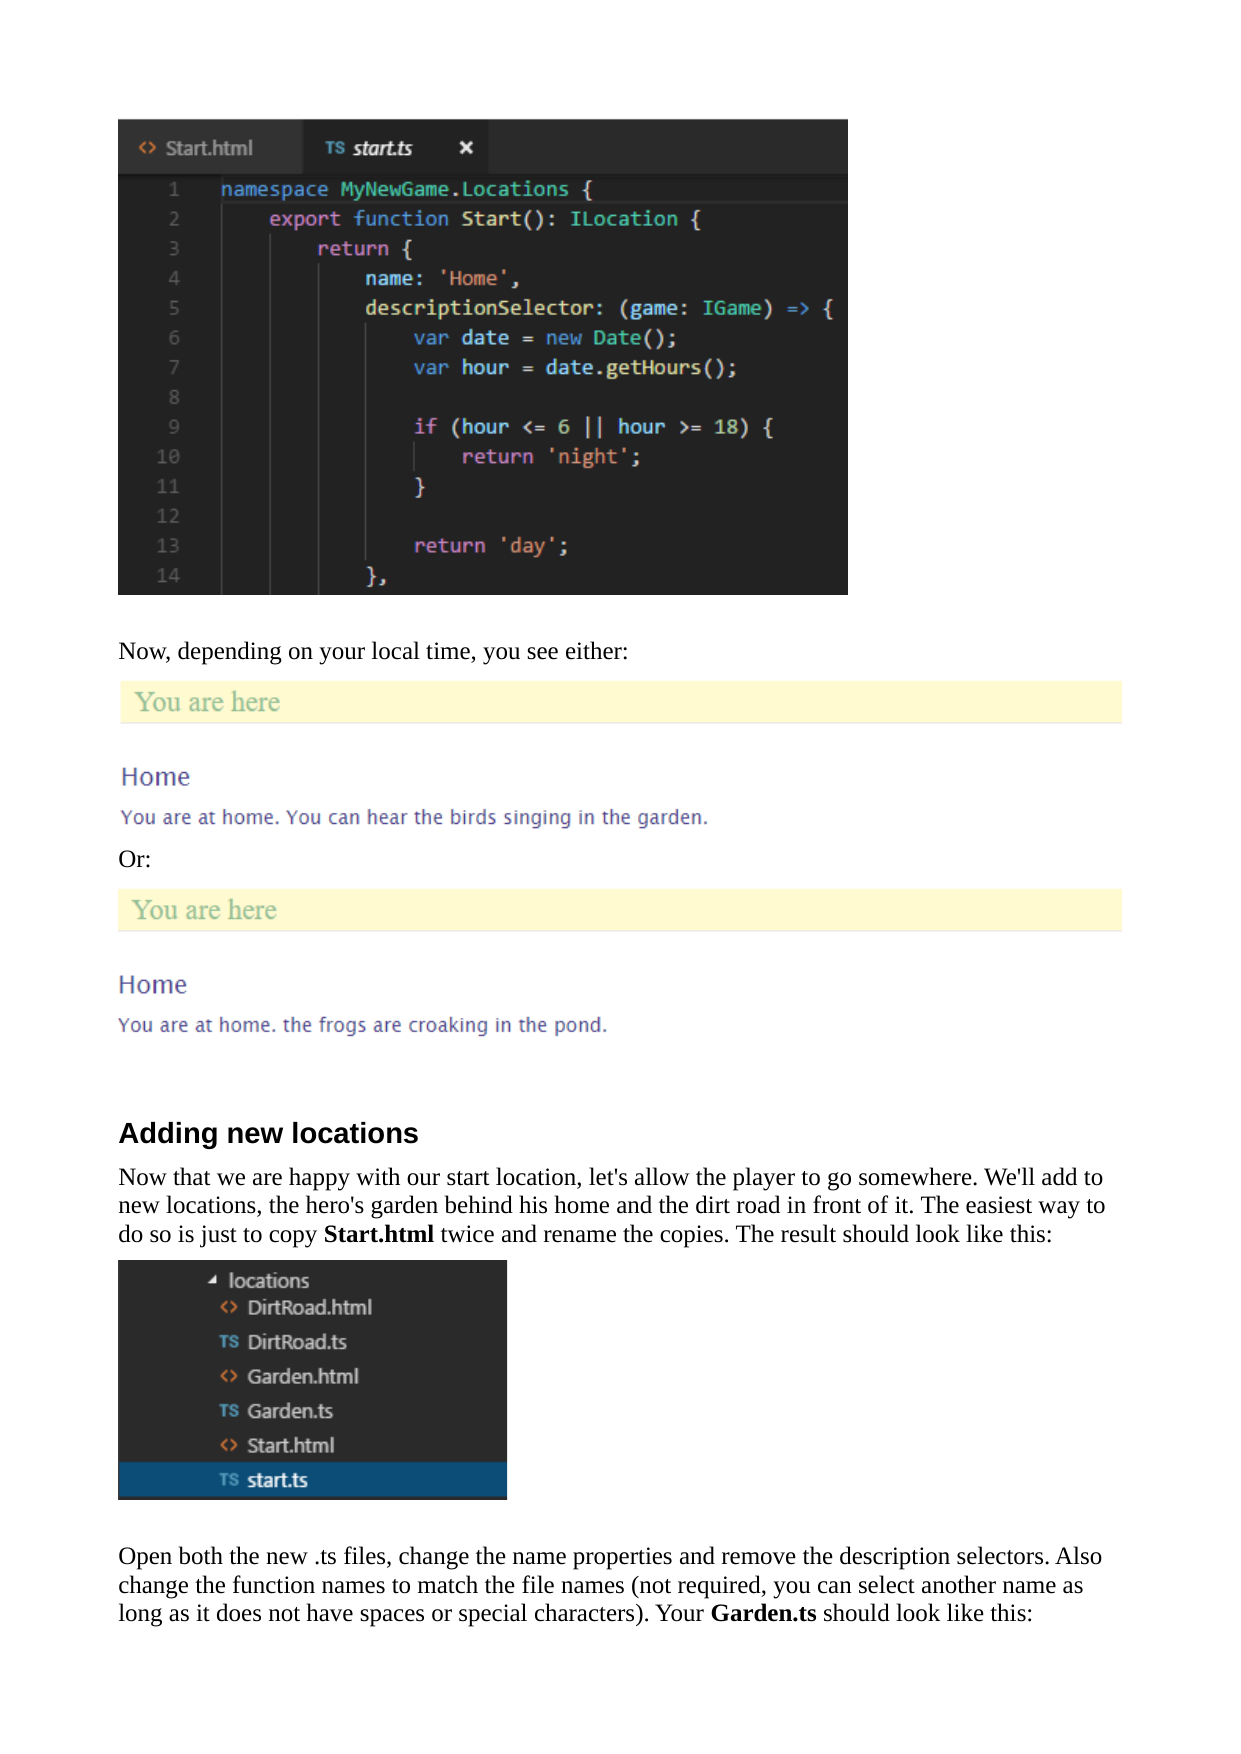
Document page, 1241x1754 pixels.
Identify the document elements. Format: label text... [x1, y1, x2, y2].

text Now that we are happy with our start location, let's allow the player to go somewhere. We'll add to new locations, the hero's garden behind his home and the dirt road in front of it. The easiest way to do so is just to copy Start.html twice and rename the copies. The result should look like this: [118, 1162, 1122, 1248]
text Or: [118, 845, 1122, 873]
subtitle Adding new locations [118, 1116, 1122, 1149]
picture [118, 677, 1123, 845]
text Now, depending on your local time, you see either: [118, 636, 1122, 665]
picture [118, 1260, 508, 1500]
text Open both the new .ts files, change the name properties and remove the description selectors. Also change the function names to match the file names (not required, you can select another name as long as it does not have spaces or special characters). Your Garden.ts should look like this: [118, 1541, 1122, 1627]
picture [118, 118, 848, 595]
picture [118, 885, 1123, 1050]
